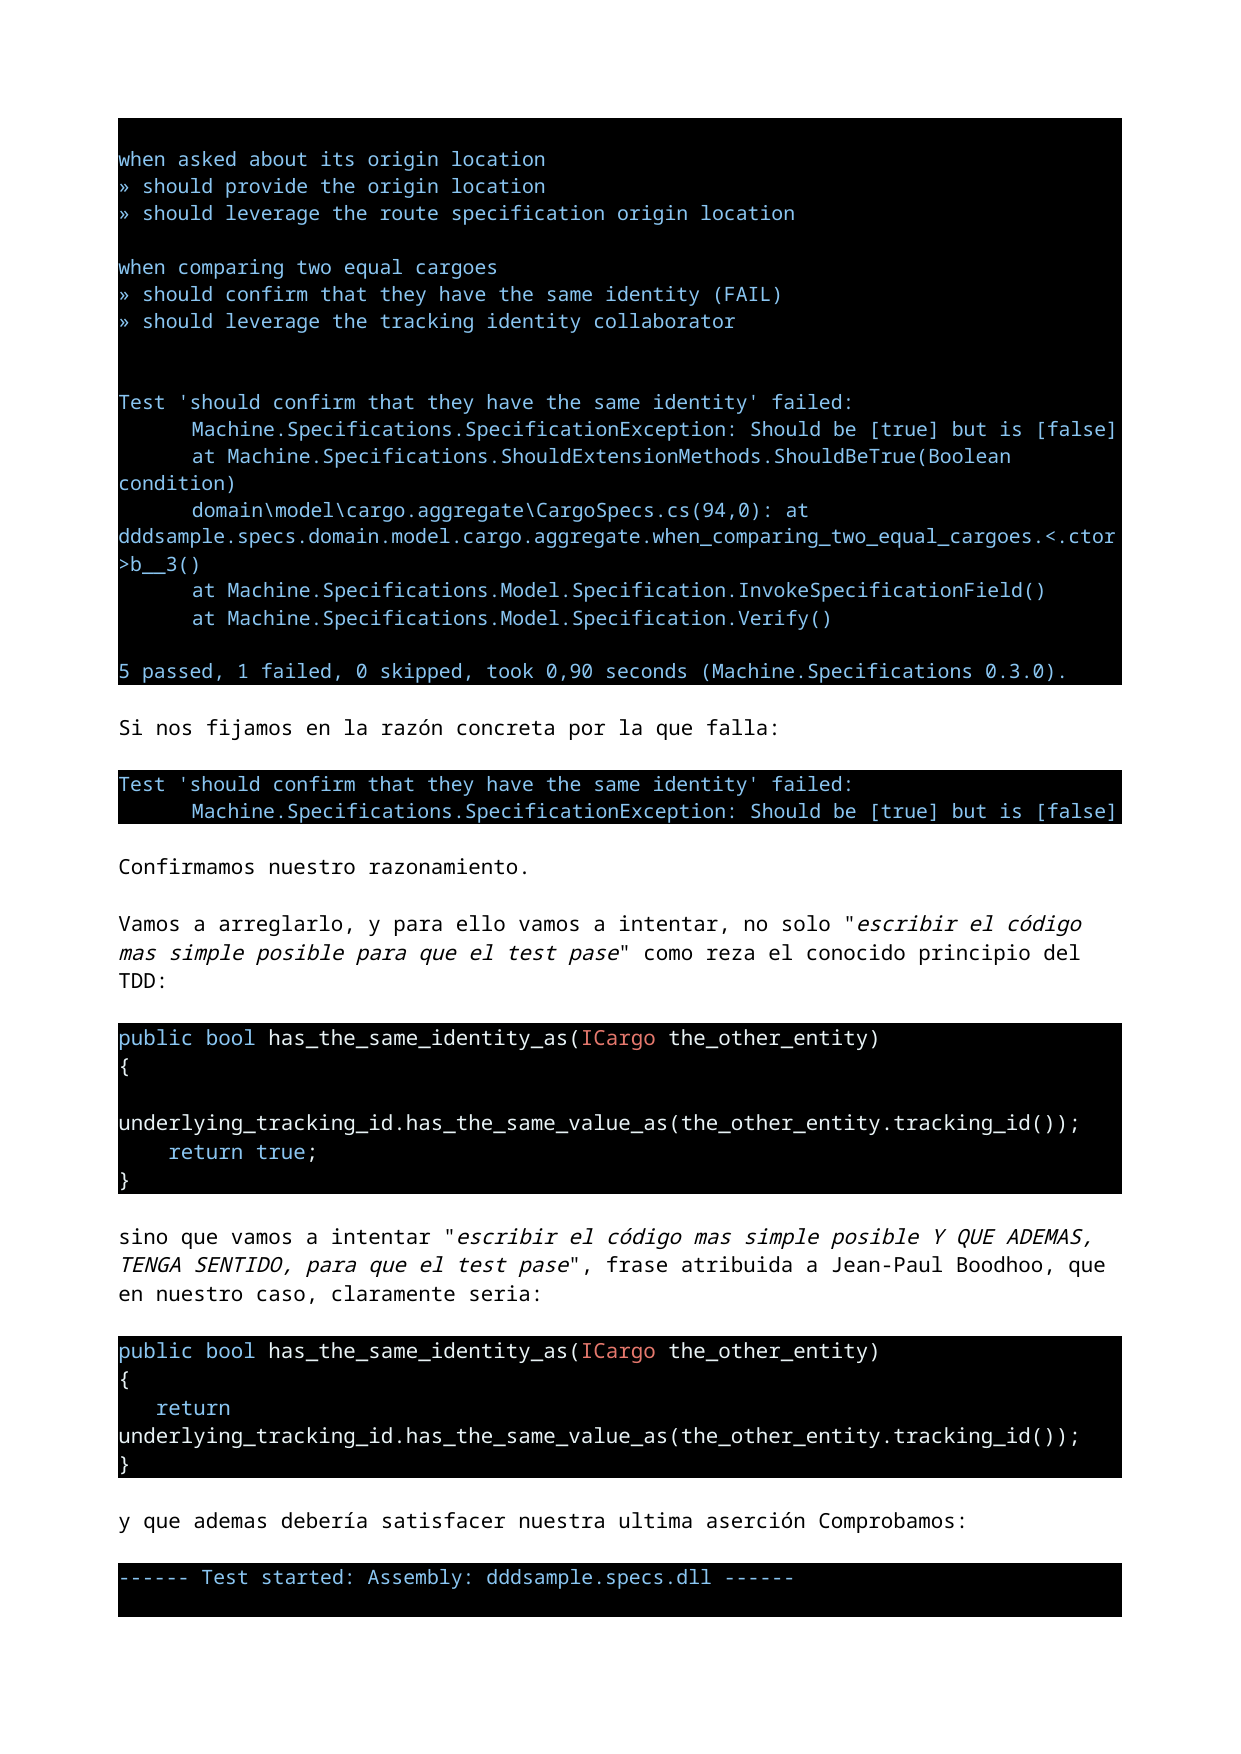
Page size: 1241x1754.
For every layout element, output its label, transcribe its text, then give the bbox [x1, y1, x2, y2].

text public bool has_the_same_identity_as(ICargo the_other_entity) [118, 1336, 1122, 1364]
text domain\model\cargo.aggregate\CargoSpecs.cs(94,0): at dddsample.specs.domain.model.cargo.aggregate.when_comparing_two_equal_cargoes.<.ctor>b__3() [118, 496, 1122, 577]
text { [118, 1051, 1122, 1080]
text Confirmamos nuestro razonamiento. [118, 852, 1122, 881]
text when asked about its origin location [118, 145, 1122, 172]
text } [118, 1449, 1122, 1478]
text return underlying_tracking_id.has_the_same_value_as(the_other_entity.tracking_id()); [118, 1393, 1122, 1449]
text Test 'should confirm that they have the same identity' failed: [118, 770, 1122, 797]
text } [118, 1165, 1122, 1194]
text Machine.Specifications.SpecificationException: Should be [true] but is [false] [118, 797, 1122, 824]
text Vamos a arreglarlo, y para ello vamos a intentar, no solo "escribir el código mas simple posible para que el test pase" como reza el conocido principio del TDD: [118, 909, 1122, 994]
text sino que vamos a intentar "escribir el código mas simple posible Y QUE ADEMAS, TENGA SENTIDO, para que el test pase", frase atribuida a Jean-Paul Boodhoo, que en nuestro caso, claramente seria: [118, 1222, 1122, 1307]
text » should provide the origin location [118, 172, 1122, 199]
text » should leverage the tracking identity collaborator [118, 307, 1122, 334]
text at Machine.Specifications.Model.Specification.InvokeSpecificationField() [118, 577, 1122, 604]
text Machine.Specifications.SpecificationException: Should be [true] but is [false] [118, 415, 1122, 442]
text Test 'should confirm that they have the same identity' failed: [118, 388, 1122, 415]
text 5 passed, 1 failed, 0 skipped, took 0,90 seconds (Machine.Specifications 0.3.0). [118, 658, 1122, 685]
text return true; [118, 1137, 1122, 1165]
text public bool has_the_same_identity_as(ICargo the_other_entity) [118, 1023, 1122, 1051]
text when comparing two equal cargoes [118, 253, 1122, 280]
text y que ademas debería satisfacer nuestra ultima aserción Comprobamos: [118, 1506, 1122, 1535]
text » should leverage the route specification origin location [118, 199, 1122, 226]
text underlying_tracking_id.has_the_same_value_as(the_other_entity.tracking_id()); [118, 1080, 1122, 1137]
text ------ Test started: Assembly: dddsample.specs.dll ------ [118, 1563, 1122, 1590]
text at Machine.Specifications.ShouldExtensionMethods.ShouldBeTrue(Boolean condition) [118, 442, 1122, 496]
text Si nos fijamos en la razón concreta por la que falla: [118, 713, 1122, 742]
text { [118, 1364, 1122, 1393]
text at Machine.Specifications.Model.Specification.Verify() [118, 604, 1122, 631]
text » should confirm that they have the same identity (FAIL) [118, 280, 1122, 307]
